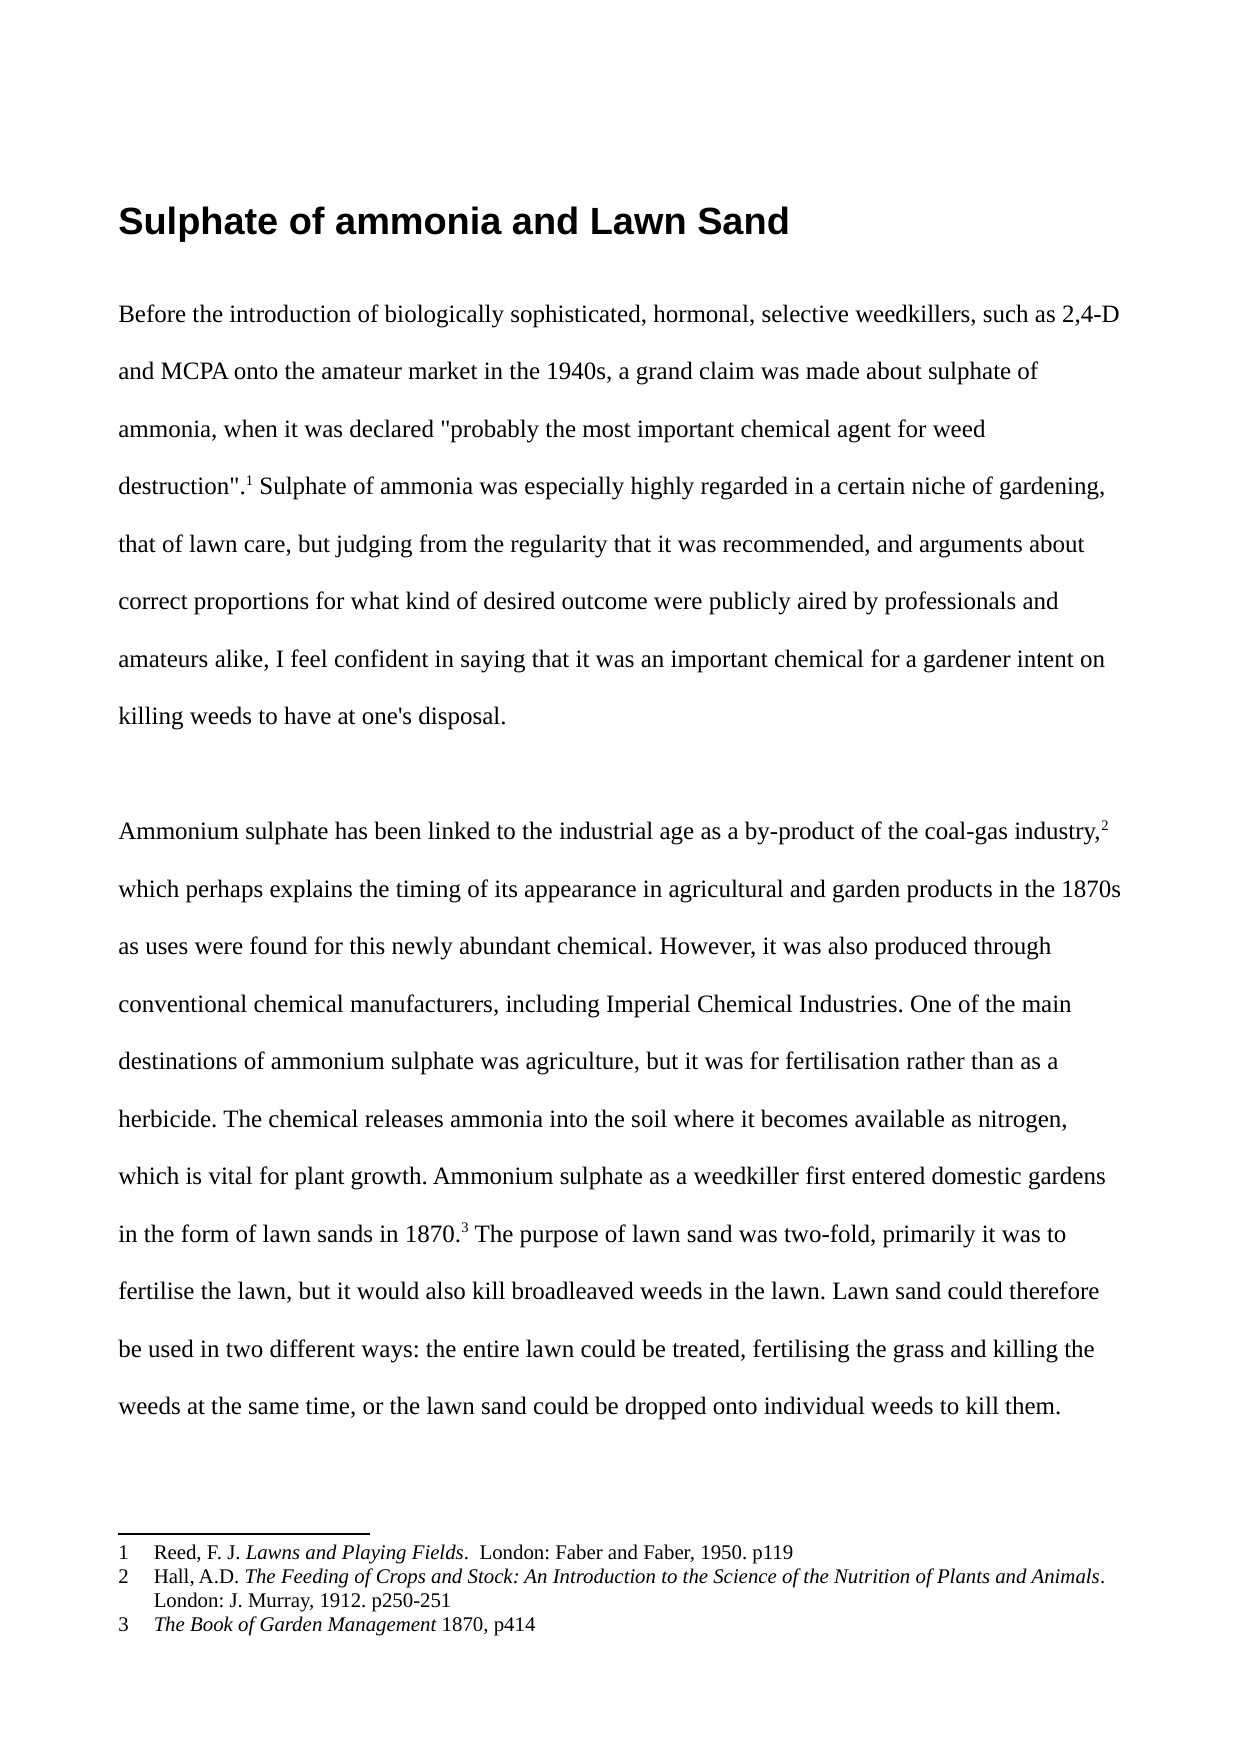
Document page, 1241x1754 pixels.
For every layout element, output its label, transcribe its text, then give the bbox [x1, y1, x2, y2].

text The Book of Garden Management 1870, p414 [118, 1612, 1122, 1636]
text Reed, F. J. Lawns and Playing Fields. London: Faber and Faber, 1950. p119 [118, 1539, 1122, 1564]
text Hall, A.D. The Feeding of Crops and Stock: An Introduction to the Science of the Nutrition of Plants and Animals. London: J. Murray, 1912. p250-251 [118, 1564, 1122, 1612]
text Ammonium sulphate has been linked to the industrial age as a by-product of the coal-gas industry, which perhaps explains the timing of its appearance in agricultural and garden products in the 1870s as uses were found for this newly abundant chemical. However, it was also produced through conventional chemical manufacturers, including Imperial Chemical Industries. One of the main destinations of ammonium sulphate was agriculture, but it was for fertilisation rather than as a herbicide. The chemical releases ammonia into the soil where it becomes available as nitrogen, which is vital for plant growth. Ammonium sulphate as a weedkiller first entered domestic gardens in the form of lawn sands in 1870. The purpose of lawn sand was two-fold, primarily it was to fertilise the lawn, but it would also kill broadleaved weeds in the lawn. Lawn sand could therefore be used in two different ways: the entire lawn could be treated, fertilising the grass and killing the weeds at the same time, or the lawn sand could be dropped onto individual weeds to kill them. [118, 816, 1122, 1420]
subtitle Sulphate of ammonia and Lawn Sand [118, 199, 1122, 243]
text Before the introduction of biologically sophisticated, hormonal, selective weedkillers, such as 2,4-D and MCPA onto the amateur market in the 1940s, a grand claim was made about sulphate of ammonia, when it was declared "probably the most important chemical agent for weed destruction". Sulphate of ammonia was especially highly regarded in a certain niche of gardening, that of lawn care, but judging from the regularity that it was recommended, and arguments about correct proportions for what kind of desired outcome were publicly aired by professionals and amateurs alike, I feel confident in saying that it was an important chemical for a gardener intent on killing weeds to have at one's disposal. [118, 299, 1122, 730]
